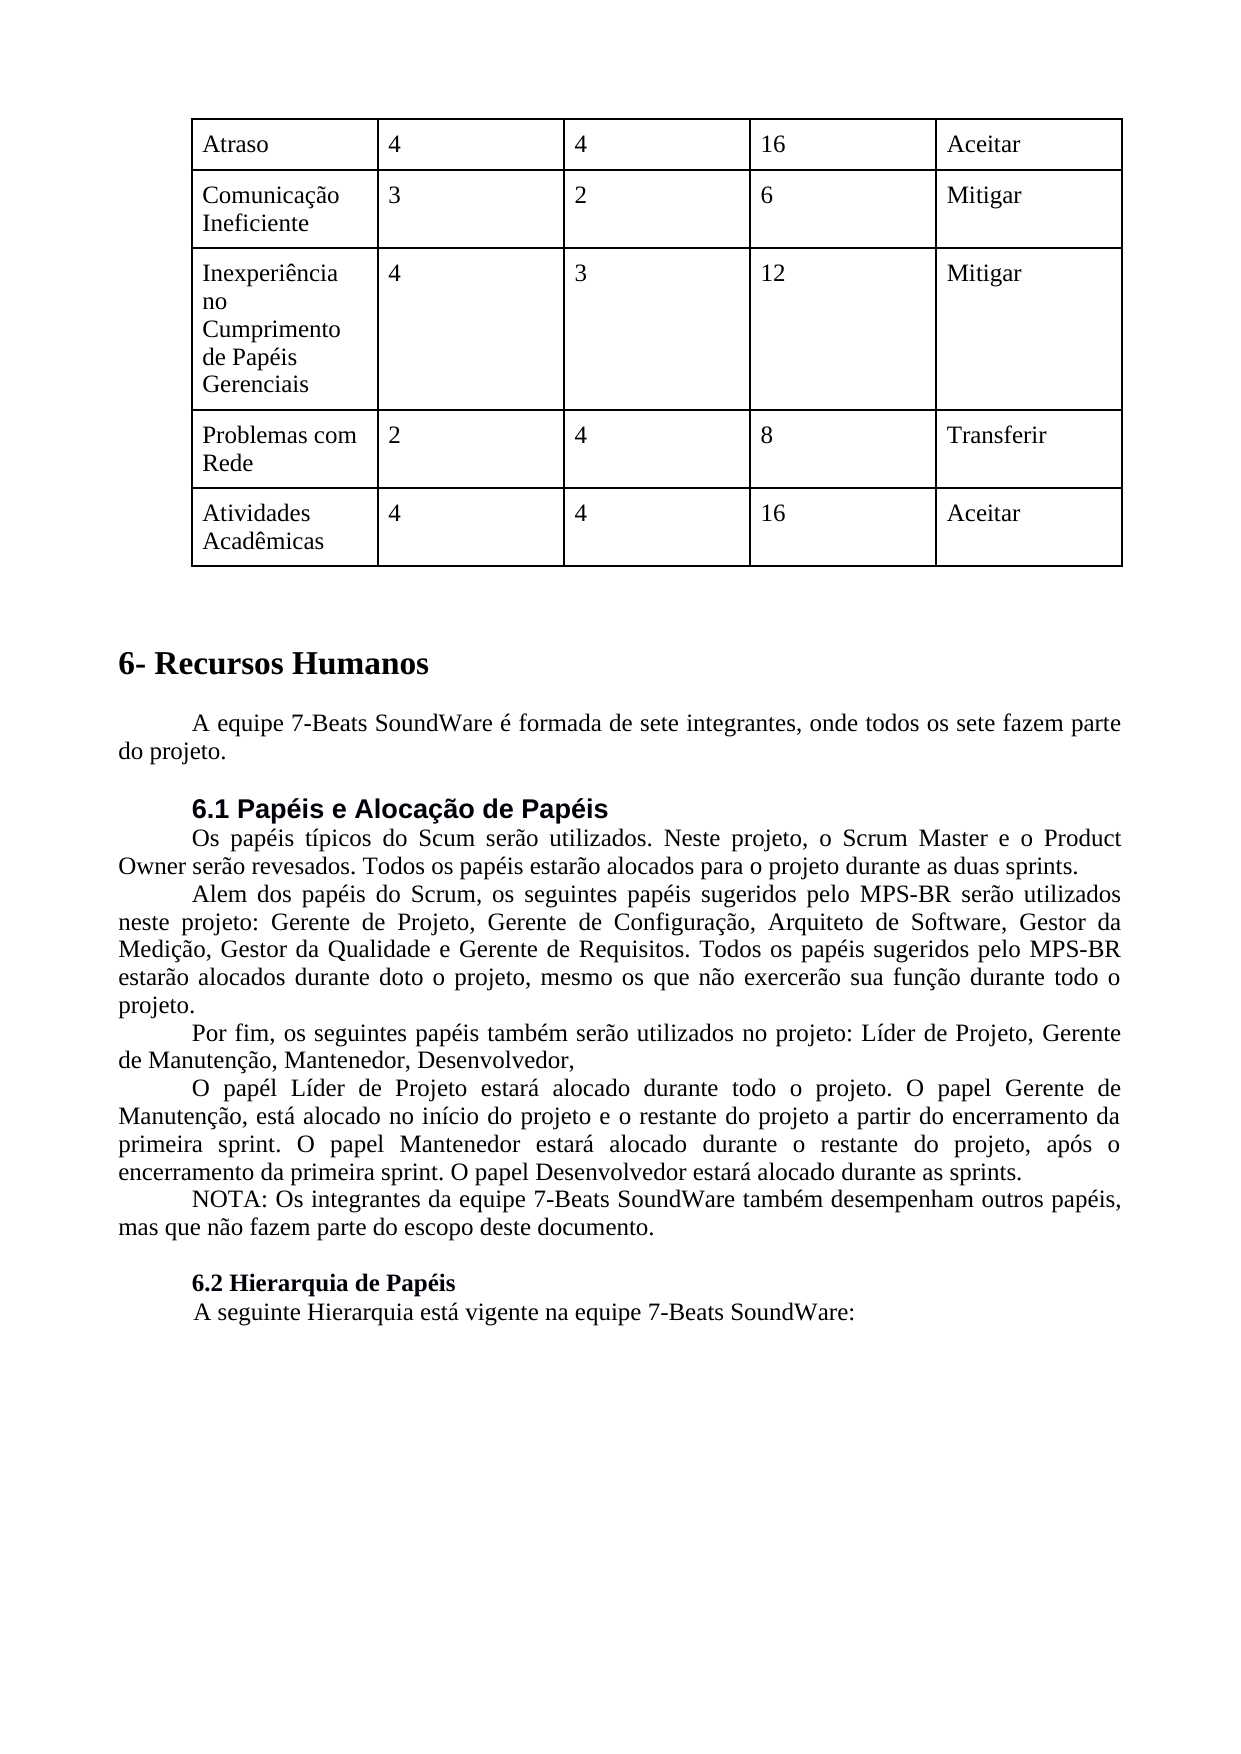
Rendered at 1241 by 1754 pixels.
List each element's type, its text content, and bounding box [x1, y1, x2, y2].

table_cell 2 [379, 411, 563, 487]
table_cell Aceitar [937, 120, 1121, 169]
text A equipe 7-Beats SoundWare é formada de sete integrantes, onde todos os sete fazem parte do projeto. [118, 709, 1122, 765]
text O papél Líder de Projeto estará alocado durante todo o projeto. O papel Gerente de Manutenção, está alocado no início do projeto e o restante do projeto a partir do encerramento da primeira sprint. O papel Mantenedor estará alocado durante o restante do projeto, após o encerramento da primeira sprint. O papel Desenvolvedor estará alocado durante as sprints. [118, 1074, 1122, 1185]
table_cell Atraso [193, 120, 377, 169]
table_cell Mitigar [937, 171, 1121, 247]
table_cell Atividades Acadêmicas [193, 489, 377, 565]
table_cell 4 [565, 120, 749, 169]
table_cell 6 [751, 171, 935, 247]
table_cell Transferir [937, 411, 1121, 487]
text Alem dos papéis do Scrum, os seguintes papéis sugeridos pelo MPS-BR serão utilizados neste projeto: Gerente de Projeto, Gerente de Configuração, Arquiteto de Software, Gestor da Medição, Gestor da Qualidade e Gerente de Requisitos. Todos os papéis sugeridos pelo MPS-BR estarão alocados durante doto o projeto, mesmo os que não exercerão sua função durante todo o projeto. [118, 880, 1122, 1018]
table_cell Problemas com Rede [193, 411, 377, 487]
table_cell Mitigar [937, 249, 1121, 408]
table_cell 2 [565, 171, 749, 247]
table_cell 4 [379, 120, 563, 169]
text Por fim, os seguintes papéis também serão utilizados no projeto: Líder de Projeto, Gerente de Manutenção, Mantenedor, Desenvolvedor, [118, 1019, 1122, 1074]
table_cell 4 [565, 411, 749, 487]
table_cell Comunicação Ineficiente [193, 171, 377, 247]
table_cell Inexperiência no Cumprimento de Papéis Gerenciais [193, 249, 377, 408]
table_cell Aceitar [937, 489, 1121, 565]
table_cell 16 [751, 489, 935, 565]
text Os papéis típicos do Scum serão utilizados. Neste projeto, o Scrum Master e o Product Owner serão revesados. Todos os papéis estarão alocados para o projeto durante as duas sprints. [118, 824, 1122, 879]
subtitle 6.2 Hierarquia de Papéis [118, 1269, 1122, 1297]
table_cell 3 [565, 249, 749, 408]
text NOTA: Os integrantes da equipe 7-Beats SoundWare também desempenham outros papéis, mas que não fazem parte do escopo deste documento. [118, 1186, 1122, 1241]
table_cell 4 [379, 489, 563, 565]
table_cell 8 [751, 411, 935, 487]
table_cell 12 [751, 249, 935, 408]
table_cell 4 [379, 249, 563, 408]
text A seguinte Hierarquia está vigente na equipe 7-Beats SoundWare: [192, 1298, 1033, 1325]
table_cell 4 [565, 489, 749, 565]
table_cell 3 [379, 171, 563, 247]
table_cell 16 [751, 120, 935, 169]
subtitle 6- Recursos Humanos [118, 644, 1122, 681]
subtitle 6.1 Papéis e Alocação de Papéis [118, 793, 1122, 824]
